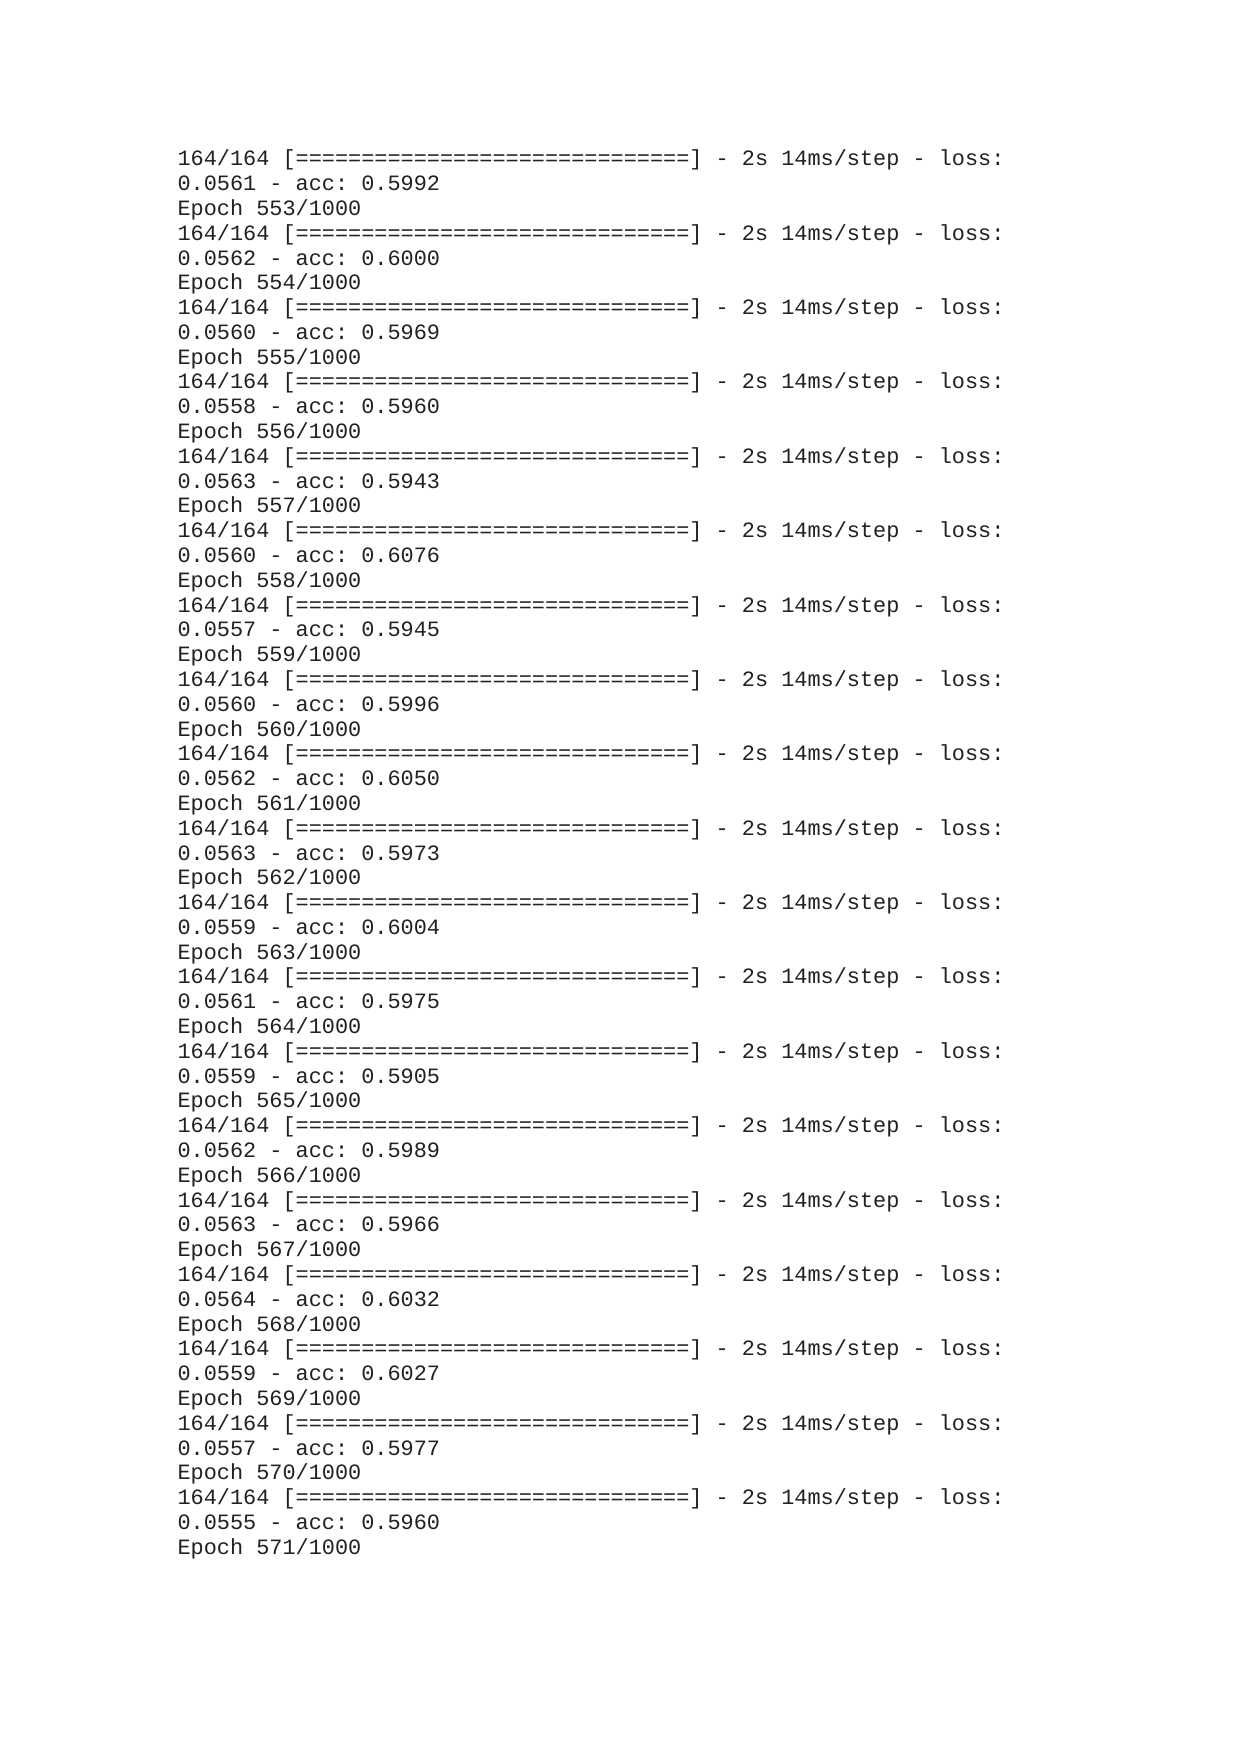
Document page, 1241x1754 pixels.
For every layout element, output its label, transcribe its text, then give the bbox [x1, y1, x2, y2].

text Epoch 563/1000 [177, 941, 1063, 966]
text 164/164 [==============================] - 2s 14ms/step - loss: 0.0562 - acc: 0.6000 [177, 222, 1063, 272]
text Epoch 562/1000 [177, 867, 1063, 891]
text 164/164 [==============================] - 2s 14ms/step - loss: 0.0559 - acc: 0.5905 [177, 1040, 1063, 1090]
text Epoch 555/1000 [177, 346, 1063, 371]
text 164/164 [==============================] - 2s 14ms/step - loss: 0.0562 - acc: 0.6050 [177, 743, 1063, 792]
text 164/164 [==============================] - 2s 14ms/step - loss: 0.0563 - acc: 0.5973 [177, 817, 1063, 867]
text 164/164 [==============================] - 2s 14ms/step - loss: 0.0564 - acc: 0.6032 [177, 1263, 1063, 1313]
text 164/164 [==============================] - 2s 14ms/step - loss: 0.0561 - acc: 0.5992 [177, 148, 1063, 197]
text 164/164 [==============================] - 2s 14ms/step - loss: 0.0559 - acc: 0.6027 [177, 1338, 1063, 1387]
text Epoch 570/1000 [177, 1462, 1063, 1486]
text 164/164 [==============================] - 2s 14ms/step - loss: 0.0562 - acc: 0.5989 [177, 1114, 1063, 1164]
text Epoch 558/1000 [177, 569, 1063, 594]
text Epoch 564/1000 [177, 1015, 1063, 1040]
text 164/164 [==============================] - 2s 14ms/step - loss: 0.0563 - acc: 0.5966 [177, 1189, 1063, 1238]
text 164/164 [==============================] - 2s 14ms/step - loss: 0.0555 - acc: 0.5960 [177, 1486, 1063, 1536]
text 164/164 [==============================] - 2s 14ms/step - loss: 0.0560 - acc: 0.5996 [177, 668, 1063, 718]
text 164/164 [==============================] - 2s 14ms/step - loss: 0.0557 - acc: 0.5945 [177, 594, 1063, 643]
text 164/164 [==============================] - 2s 14ms/step - loss: 0.0560 - acc: 0.5969 [177, 296, 1063, 346]
text 164/164 [==============================] - 2s 14ms/step - loss: 0.0563 - acc: 0.5943 [177, 445, 1063, 495]
text 164/164 [==============================] - 2s 14ms/step - loss: 0.0561 - acc: 0.5975 [177, 966, 1063, 1015]
text Epoch 566/1000 [177, 1164, 1063, 1189]
text 164/164 [==============================] - 2s 14ms/step - loss: 0.0560 - acc: 0.6076 [177, 519, 1063, 569]
text Epoch 556/1000 [177, 420, 1063, 445]
text Epoch 559/1000 [177, 643, 1063, 668]
text Epoch 554/1000 [177, 272, 1063, 296]
text 164/164 [==============================] - 2s 14ms/step - loss: 0.0557 - acc: 0.5977 [177, 1412, 1063, 1462]
text Epoch 553/1000 [177, 197, 1063, 222]
text Epoch 571/1000 [177, 1536, 1063, 1561]
text Epoch 561/1000 [177, 792, 1063, 817]
text Epoch 569/1000 [177, 1387, 1063, 1412]
text 164/164 [==============================] - 2s 14ms/step - loss: 0.0558 - acc: 0.5960 [177, 371, 1063, 420]
text Epoch 567/1000 [177, 1238, 1063, 1263]
text Epoch 560/1000 [177, 718, 1063, 743]
text Epoch 557/1000 [177, 495, 1063, 519]
text 164/164 [==============================] - 2s 14ms/step - loss: 0.0559 - acc: 0.6004 [177, 891, 1063, 941]
text Epoch 565/1000 [177, 1090, 1063, 1114]
text Epoch 568/1000 [177, 1313, 1063, 1338]
